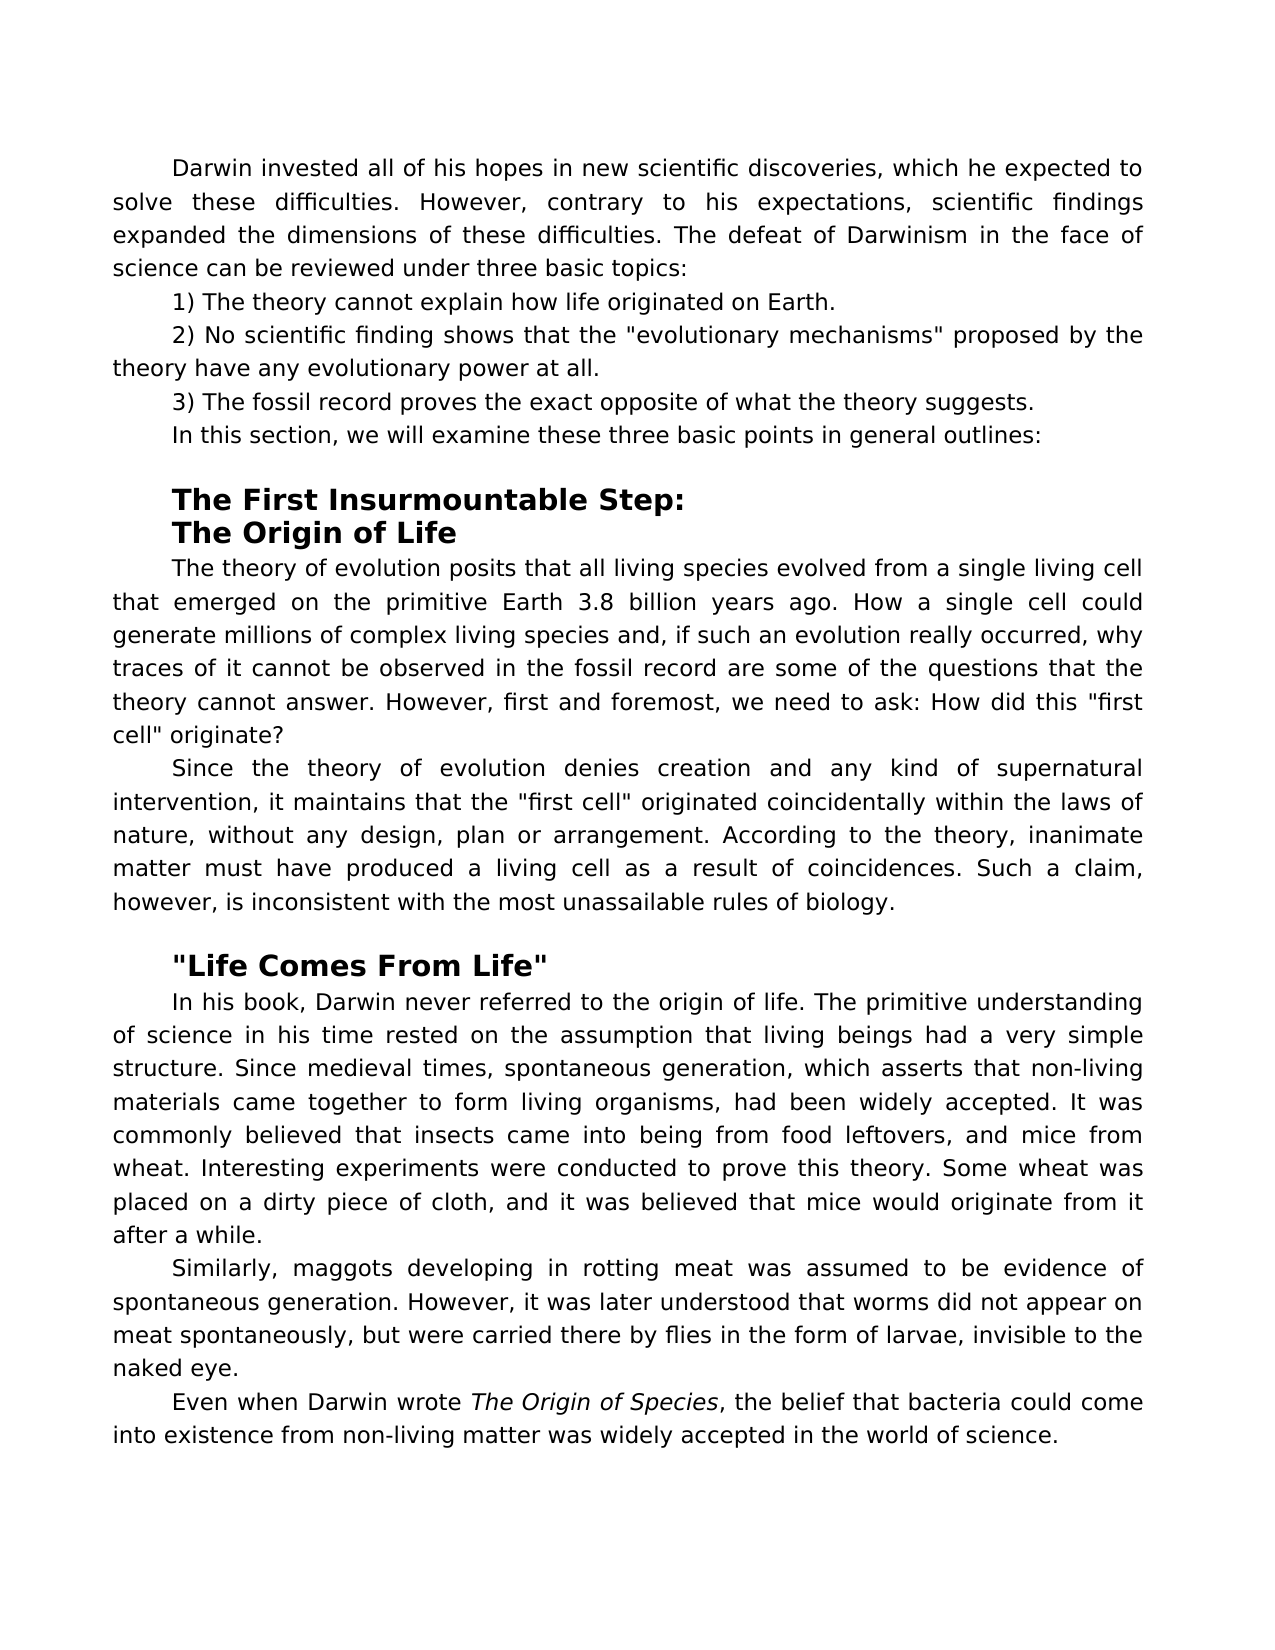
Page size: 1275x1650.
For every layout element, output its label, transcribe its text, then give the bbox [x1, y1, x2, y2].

text Since the theory of evolution denies creation and any kind of supernatural intervention, it maintains that the "first cell" originated coincidentally within the laws of nature, without any design, plan or arrangement. According to the theory, inanimate matter must have produced a living cell as a result of coincidences. Such a claim, however, is inconsistent with the most unassailable rules of biology. [112, 750, 1145, 917]
text Similarly, maggots developing in rotting meat was assumed to be evidence of spontaneous generation. However, it was later understood that worms did not appear on meat spontaneously, but were carried there by flies in the form of larvae, invisible to the naked eye. [112, 1250, 1145, 1383]
text 2) No scientific finding shows that the "evolutionary mechanisms" proposed by the theory have any evolutionary power at all. [112, 317, 1145, 383]
text In this section, we will examine these three basic points in general outlines: [112, 417, 1145, 450]
text The Origin of Life [112, 517, 1145, 550]
text Even when Darwin wrote The Origin of Species, the belief that bacteria could come into existence from non-living matter was widely accepted in the world of science. [112, 1383, 1145, 1450]
text The First Insurmountable Step: [112, 483, 1145, 517]
text The theory of evolution posits that all living species evolved from a single living cell that emerged on the primitive Earth 3.8 billion years ago. How a single cell could generate millions of complex living species and, if such an evolution really occurred, why traces of it cannot be observed in the fossil record are some of the questions that the theory cannot answer. However, first and foremost, we need to ask: How did this "first cell" originate? [112, 550, 1145, 750]
text "Life Comes From Life" [112, 950, 1145, 983]
text In his book, Darwin never referred to the origin of life. The primitive understanding of science in his time rested on the assumption that living beings had a very simple structure. Since medieval times, spontaneous generation, which asserts that non-living materials came together to form living organisms, had been widely accepted. It was commonly believed that insects came into being from food leftovers, and mice from wheat. Interesting experiments were conducted to prove this theory. Some wheat was placed on a dirty piece of cloth, and it was believed that mice would originate from it after a while. [112, 983, 1145, 1250]
text 3) The fossil record proves the exact opposite of what the theory suggests. [112, 383, 1145, 417]
text 1) The theory cannot explain how life originated on Earth. [112, 283, 1145, 317]
text Darwin invested all of his hopes in new scientific discoveries, which he expected to solve these difficulties. However, contrary to his expectations, scientific findings expanded the dimensions of these difficulties. The defeat of Darwinism in the face of science can be reviewed under three basic topics: [112, 150, 1145, 283]
